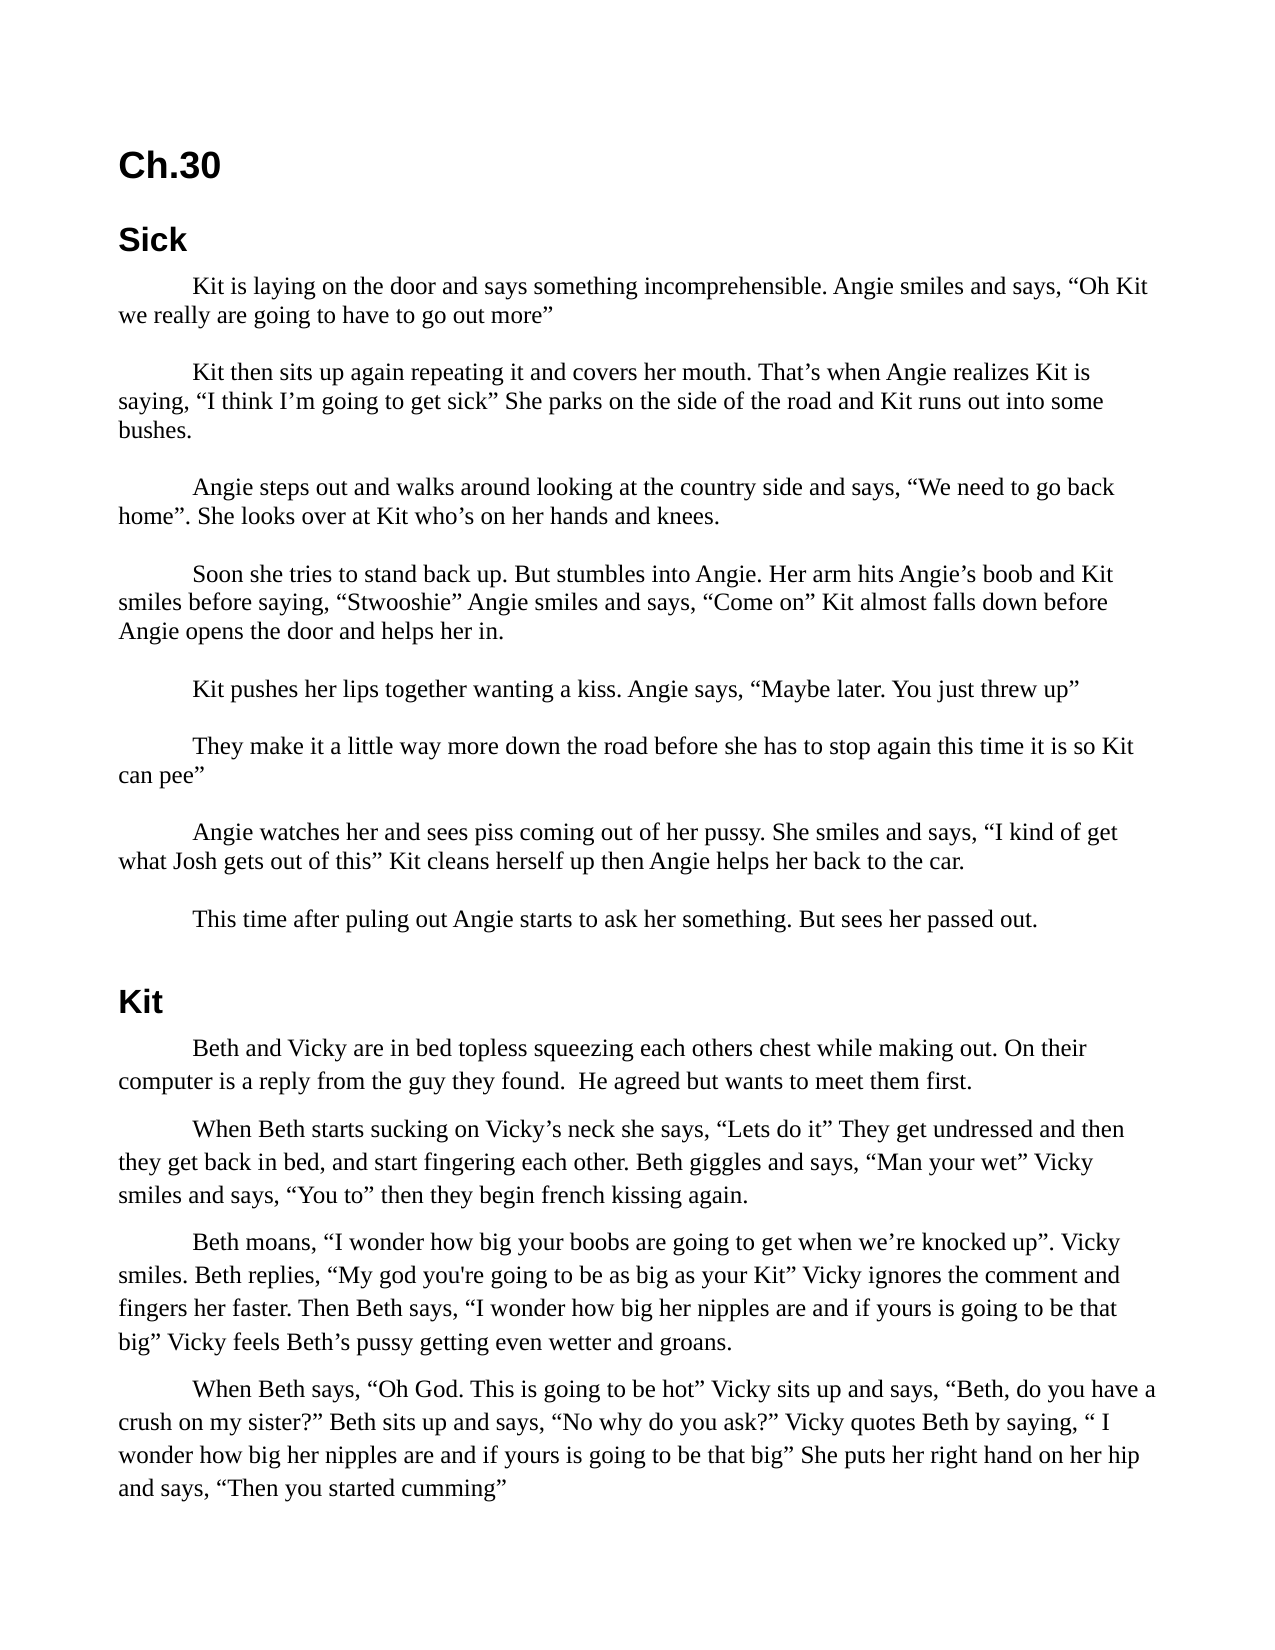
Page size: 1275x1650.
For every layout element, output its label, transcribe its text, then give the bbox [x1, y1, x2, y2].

text Soon she tries to stand back up. But stumbles into Angie. Her arm hits Angie’s boob and Kit smiles before saying, “Stwooshie” Angie smiles and says, “Come on” Kit almost falls down before Angie opens the door and helps her in. [118, 559, 1157, 645]
text When Beth starts sucking on Vicky’s neck she says, “Lets do it” They get undressed and then they get back in bed, and start fingering each other. Beth giggles and says, “Man your wet” Vicky smiles and says, “You to” then they begin french kissing again. [118, 1114, 1157, 1209]
text Angie steps out and walks around looking at the country side and says, “We need to go back home”. She looks over at Kit who’s on her hands and knees. [118, 472, 1157, 530]
text Kit is laying on the door and says something incomprehensible. Angie smiles and says, “Oh Kit we really are going to have to go out more” [118, 271, 1157, 329]
text They make it a little way more down the road before she has to stop again this time it is so Kit can pee” [118, 731, 1157, 789]
subtitle Kit [118, 982, 1157, 1021]
text Beth and Vicky are in bed topless squeezing each others chest while making out. On their computer is a reply from the guy they found. He agreed but wants to meet them first. [118, 1033, 1157, 1095]
subtitle Sick [118, 220, 1157, 259]
text When Beth says, “Oh God. This is going to be hot” Vicky sits up and says, “Beth, do you have a crush on my sister?” Beth sits up and says, “No why do you ask?” Vicky quotes Beth by saying, “ I wonder how big her nipples are and if yours is going to be that big” She puts her right hand on her hip and says, “Then you started cumming” [118, 1374, 1157, 1502]
text Angie watches her and sees piss coming out of her pussy. She smiles and says, “I kind of get what Josh gets out of this” Kit cleans herself up then Angie helps her back to the car. [118, 817, 1157, 875]
subtitle Ch.30 [118, 143, 1157, 187]
text This time after puling out Angie starts to ask her something. But sees her passed out. [118, 904, 1157, 932]
text Kit pushes her lips together wanting a kiss. Angie says, “Maybe later. You just threw up” [118, 674, 1157, 702]
text Kit then sits up again repeating it and covers her mouth. That’s when Angie realizes Kit is saying, “I think I’m going to get sick” She parks on the side of the road and Kit runs out into some bushes. [118, 357, 1157, 444]
text Beth moans, “I wonder how big your boobs are going to get when we’re knocked up”. Vicky smiles. Beth replies, “My god you're going to be as big as your Kit” Vicky ignores the comment and fingers her faster. Then Beth says, “I wonder how big her nipples are and if yours is going to be that big” Vicky feels Beth’s pussy getting even wetter and groans. [118, 1227, 1157, 1355]
